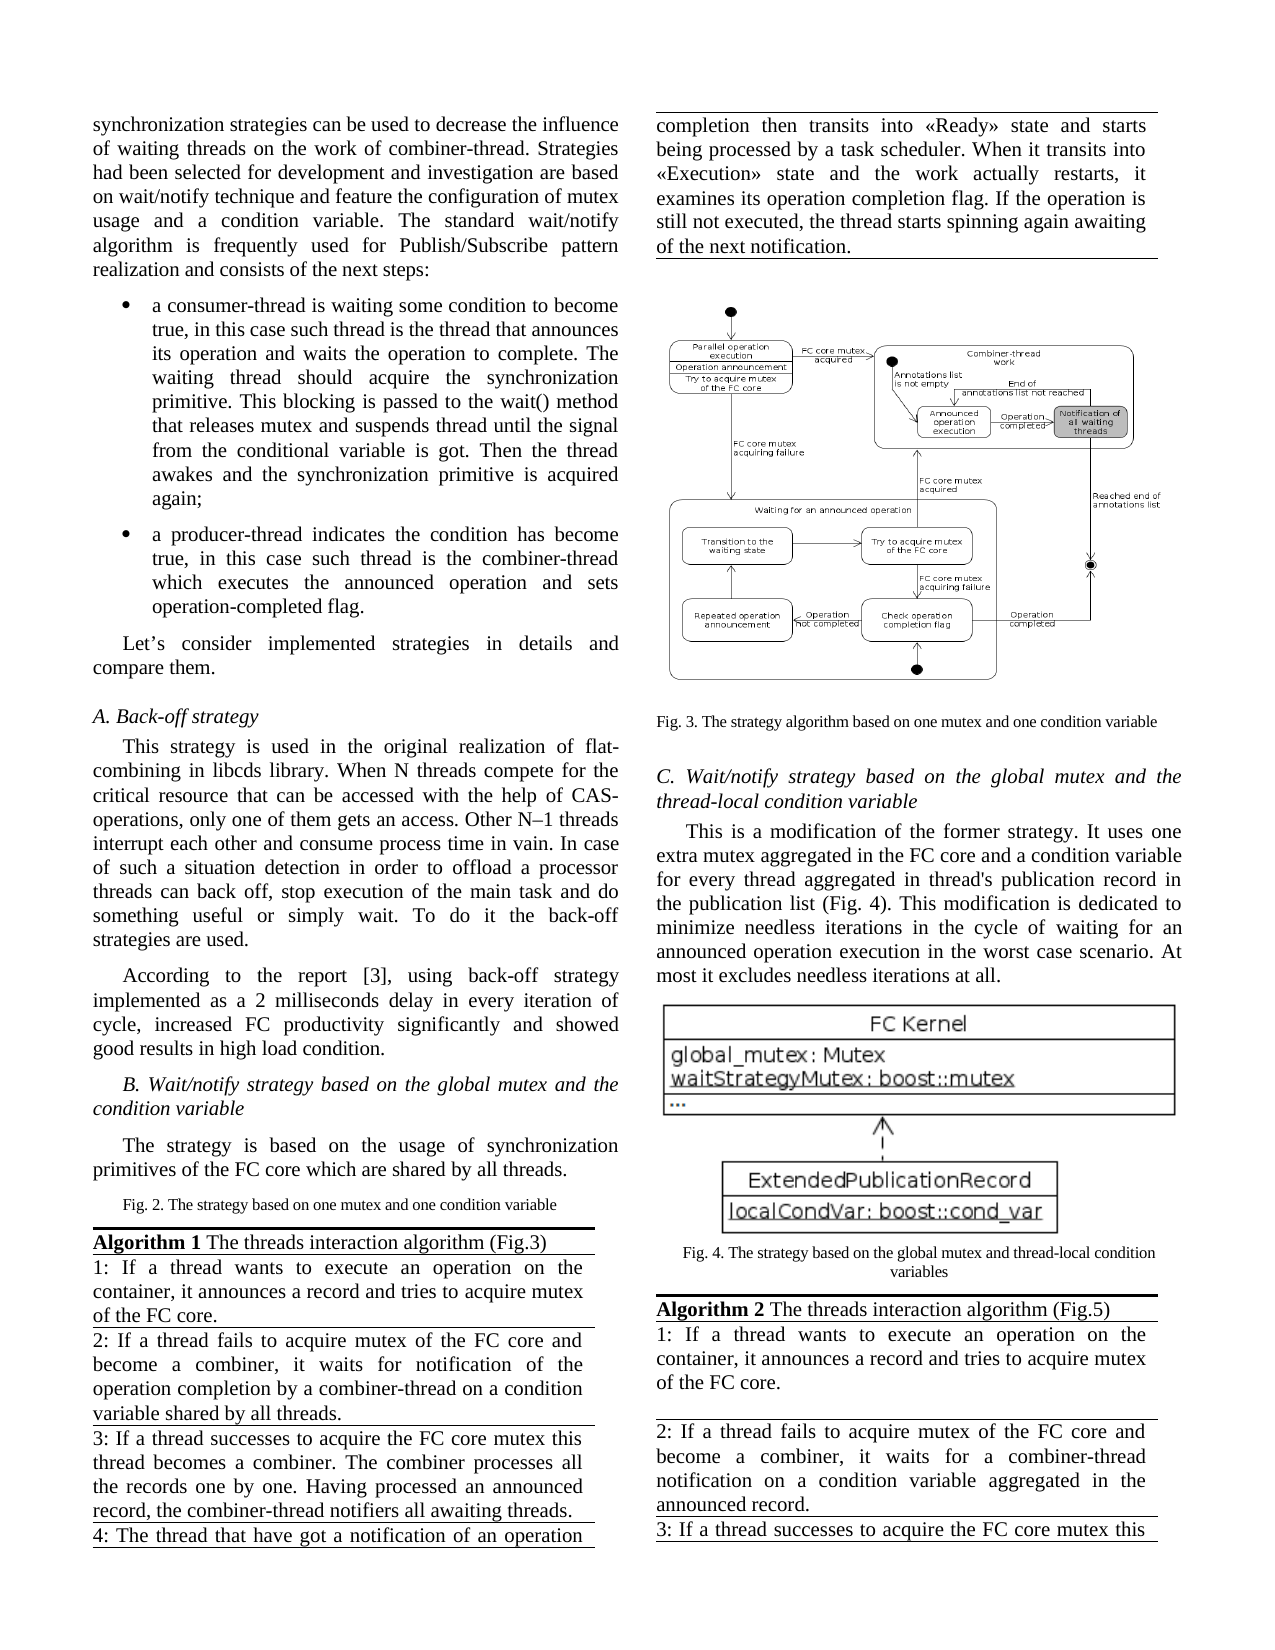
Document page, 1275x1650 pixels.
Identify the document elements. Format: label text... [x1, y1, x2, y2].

table_cell 2: If a thread fails to acquire mutex of the FC core and become a combiner, it waits for notification of the operation completion by a combiner-thread on a condition variable shared by all threads. [93, 1328, 595, 1424]
text A. Back-off strategy [93, 704, 619, 728]
text Fig. 3. The strategy algorithm based on one mutex and one condition variable [656, 712, 1182, 731]
table_cell completion then transits into «Ready» state and starts being processed by a task scheduler. When it transits into «Execution» state and the work actually restarts, it examines its operation completion flag. If the operation is still not executed, the thread starts spinning again awaiting of the next notification. [656, 113, 1158, 258]
text This is a modification of the former strategy. It uses one extra mutex aggregated in the FC core and a condition variable for every thread aggregated in thread's publication record in the publication list (Fig. 4). This modification is dedicated to minimize needless iterations in the cycle of waiting for an announced operation execution in the worst case scenario. At most it excludes needless iterations at all. [656, 819, 1182, 987]
table_cell 3: If a thread successes to acquire the FC core mutex this [656, 1517, 1158, 1541]
table_header Algorithm 1 The threads interaction algorithm (Fig.3) [93, 1230, 595, 1254]
table_cell 2: If a thread fails to acquire mutex of the FC core and become a combiner, it waits for a combiner-thread notification on a condition variable aggregated in the announced record. [656, 1420, 1158, 1516]
list a producer-thread indicates the condition has become true, in this case such thread is the combiner-thread which executes the announced operation and sets operation-completed flag. [122, 522, 619, 618]
text The strategy is based on the usage of synchronization primitives of the FC core which are shared by all threads. [93, 1133, 619, 1181]
text C. Wait/notify strategy based on the global mutex and the thread-local condition variable [656, 764, 1182, 813]
picture [656, 999, 1183, 1244]
list a consumer-thread is waiting some condition to become true, in this case such thread is the thread that announces its operation and waits the operation to complete. The waiting thread should acquire the synchronization primitive. This blocking is passed to the wait() method that releases mutex and suspends thread until the signal from the conditional variable is got. Then the thread awakes and the synchronization primitive is acquired again; [122, 293, 619, 510]
table_cell 1: If a thread wants to execute an operation on the container, it announces a record and tries to acquire mutex of the FC core. [93, 1255, 595, 1327]
table_cell 1: If a thread wants to execute an operation on the container, it announces a record and tries to acquire mutex of the FC core. [656, 1322, 1158, 1418]
text This strategy is used in the original realization of flat-combining in libcds library. When N threads compete for the critical resource that can be accessed with the help of CAS-operations, only one of them gets an access. Other N–1 threads interrupt each other and consume process time in vain. In case of such a situation detection in order to offload a processor threads can back off, stop execution of the main task and do something useful or simply wait. To do it the back-off strategies are used. [93, 734, 619, 951]
table_cell 4: The thread that have got a notification of an operation [93, 1523, 595, 1547]
picture [656, 295, 1183, 691]
table_header Algorithm 2 The threads interaction algorithm (Fig.5) [656, 1297, 1158, 1321]
table_cell 3: If a thread successes to acquire the FC core mutex this thread becomes a combiner. The combiner processes all the records one by one. Having processed an announced record, the combiner-thread notifiers all awaiting threads. [93, 1426, 595, 1522]
text synchronization strategies can be used to decrease the influence of waiting threads on the work of combiner-thread. Strategies had been selected for development and investigation are based on wait/notify technique and feature the configuration of mutex usage and a condition variable. The standard wait/notify algorithm is frequently used for Publish/Subscribe pattern realization and consists of the next steps: [93, 112, 619, 281]
text Let’s consider implemented strategies in details and compare them. [93, 631, 619, 679]
text According to the report [3], using back-off strategy implemented as a 2 milliseconds delay in every iteration of cycle, increased FC productivity significantly and showed good results in high load condition. [93, 963, 619, 1060]
